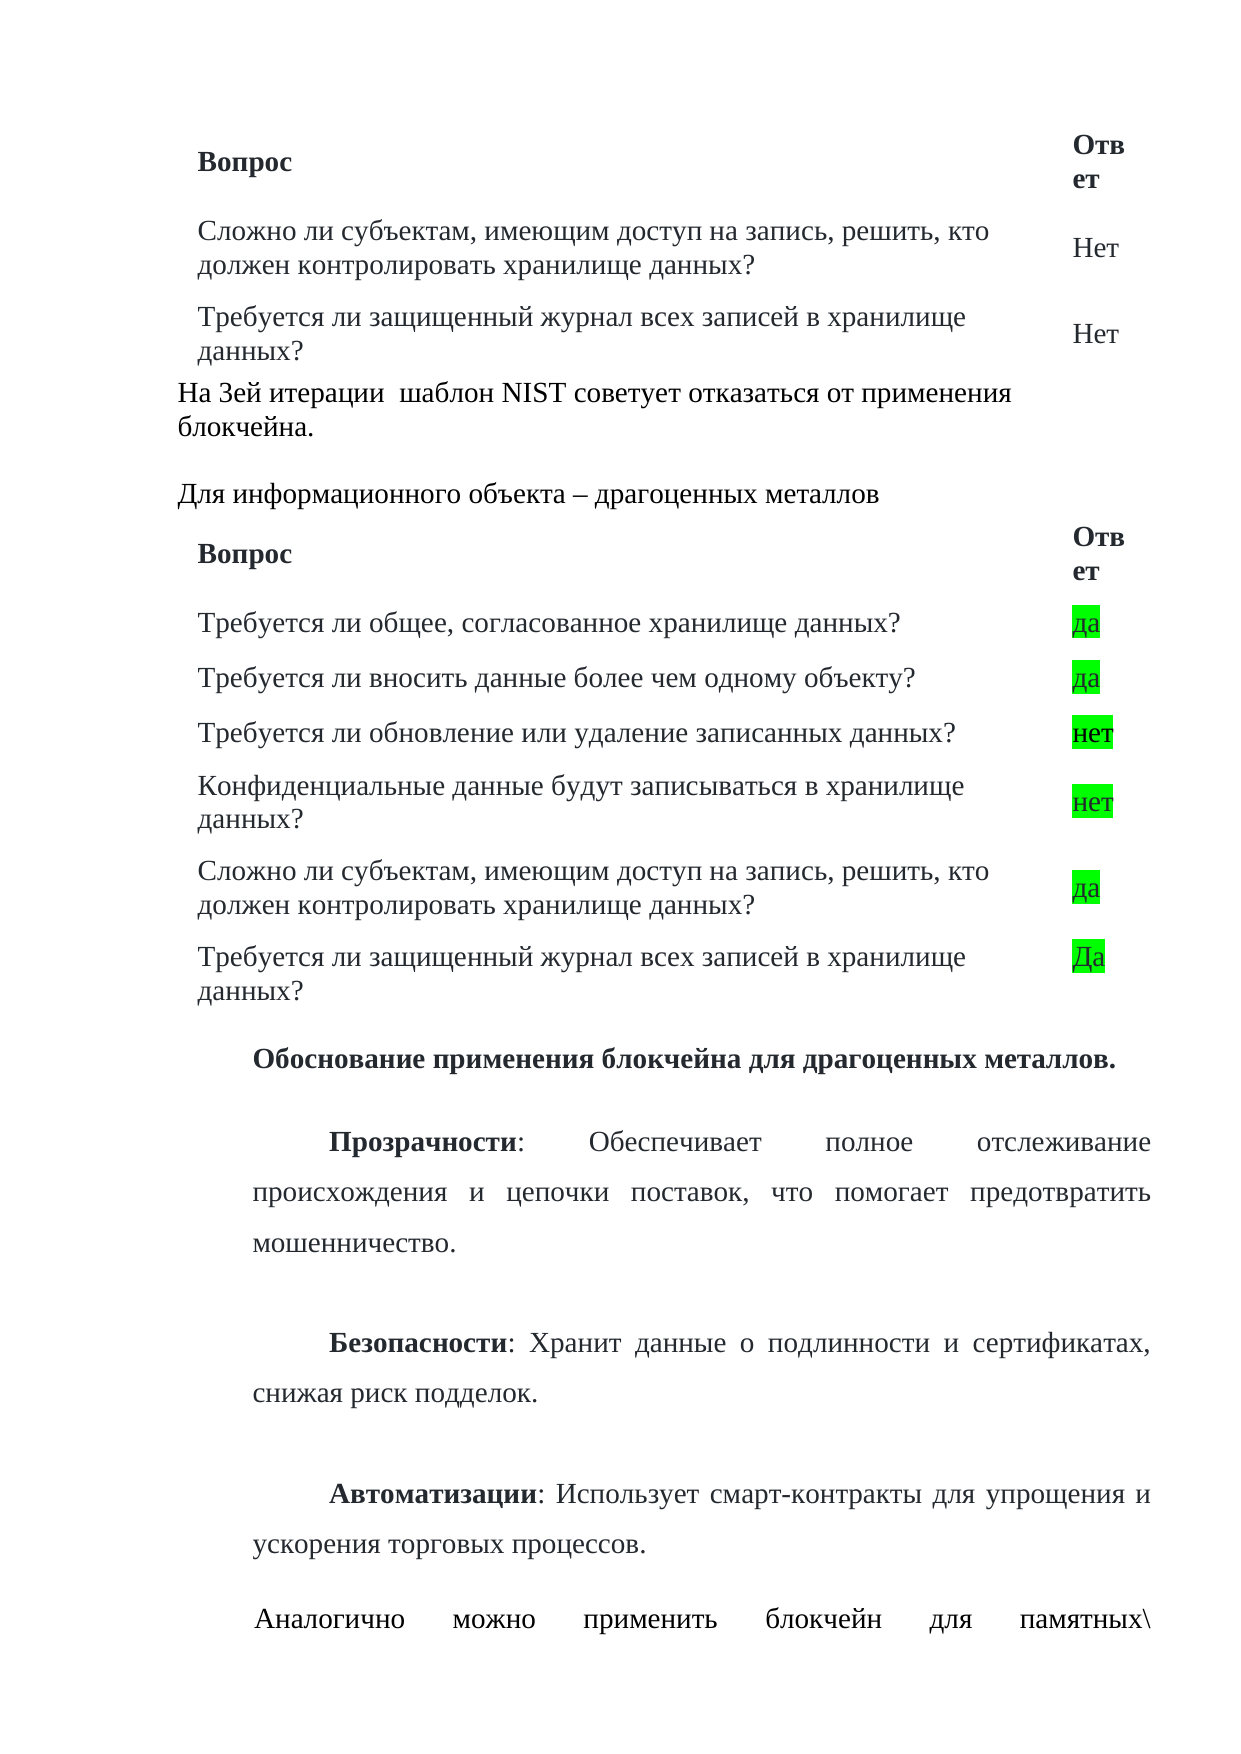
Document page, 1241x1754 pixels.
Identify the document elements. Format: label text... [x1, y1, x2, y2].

table_cell Требуется ли защищенный журнал всех записей в хранилище данных? [177, 290, 1052, 376]
table_cell Требуется ли общее, согласованное хранилище данных? [177, 596, 1052, 648]
table_cell да [1052, 596, 1152, 648]
table_cell Конфиденциальные данные будут записываться в хранилище данных? [177, 758, 1052, 844]
text На 3ей итерации шаблон NIST советует отказаться от применения блокчейна. [177, 376, 1152, 443]
text Автоматизации: Использует смарт-контракты для упрощения и ускорения торговых процессов. [252, 1476, 1152, 1560]
table_header Вопрос [177, 510, 1052, 596]
table_cell Нет [1052, 204, 1152, 290]
table_cell Сложно ли субъектам, имеющим доступ на запись, решить, кто должен контролировать хранилище данных? [177, 844, 1052, 930]
text Обоснование применения блокчейна для драгоценных металлов. [252, 1041, 1152, 1074]
table_cell Нет [1052, 290, 1152, 376]
table_cell Требуется ли обновление или удаление записанных данных? [177, 706, 1052, 758]
text Аналогично можно применить блокчейн для памятных\ [177, 1601, 1152, 1635]
table_header Ответ [1052, 118, 1152, 204]
table_cell Сложно ли субъектам, имеющим доступ на запись, решить, кто должен контролировать хранилище данных? [177, 204, 1052, 290]
text Для информационного объекта – драгоценных металлов [177, 476, 1152, 510]
table_cell нет [1052, 706, 1152, 758]
table_header Вопрос [177, 118, 1052, 204]
table_cell Требуется ли вносить данные более чем одному объекту? [177, 648, 1052, 706]
table_cell да [1052, 844, 1152, 930]
table_cell Да [1052, 930, 1152, 1016]
text Безопасности: Хранит данные о подлинности и сертификатах, снижая риск подделок. [252, 1325, 1152, 1409]
text Прозрачности: Обеспечивает полное отслеживание происхождения и цепочки поставок, что помогает предотвратить мошенничество. [252, 1124, 1152, 1258]
table_cell нет [1052, 758, 1152, 844]
table_cell да [1052, 648, 1152, 706]
table_cell Требуется ли защищенный журнал всех записей в хранилище данных? [177, 930, 1052, 1016]
table_header Ответ [1052, 510, 1152, 596]
